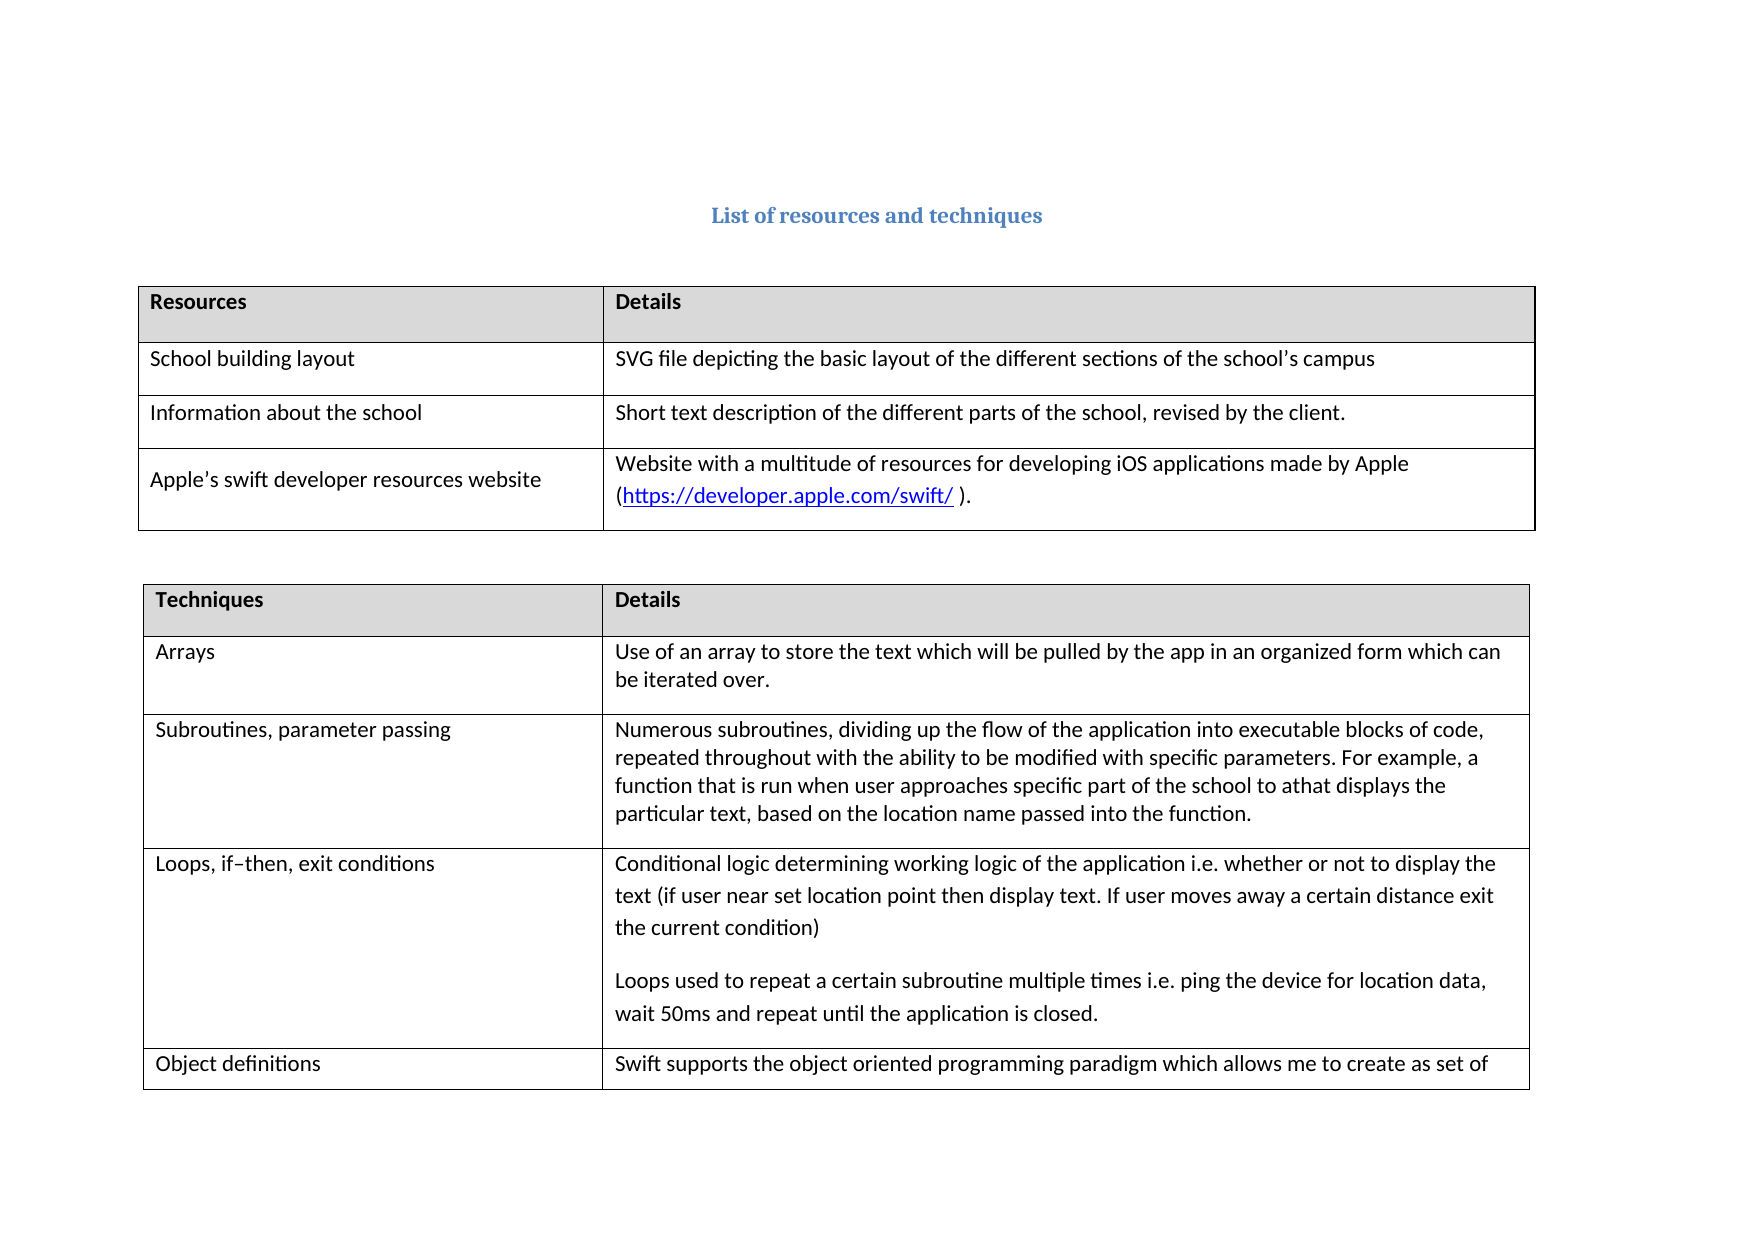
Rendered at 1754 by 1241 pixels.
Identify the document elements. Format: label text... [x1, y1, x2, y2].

table_header Techniques [144, 585, 602, 636]
table_cell Conditional logic determining working logic of the application i.e. whether or not to display the text (if user near set location point then display text. If user moves away a certain distance exit the current condition) Loops used to repeat a certain subroutine multiple times i.e. ping the device for location data, wait 50ms and repeat until the application is closed. [603, 849, 1529, 1048]
table_cell Subroutines, parameter passing [144, 715, 602, 848]
table_cell Apple’s swift developer resources website [139, 449, 603, 530]
table_cell Information about the school [139, 396, 603, 448]
table_header Resources [139, 287, 603, 342]
table_cell School building layout [139, 343, 603, 395]
table_cell Use of an array to store the text which will be pulled by the app in an organized form which can be iterated over. [603, 637, 1529, 714]
table_cell Loops, if–then, exit conditions [144, 849, 602, 1048]
table_header Details [604, 287, 1534, 342]
subtitle List of resources and techniques [150, 203, 1604, 229]
table_cell Object definitions [144, 1049, 602, 1089]
table_cell Swift supports the object oriented programming paradigm which allows me to create as set of [603, 1049, 1529, 1089]
table_cell Short text description of the different parts of the school, revised by the client. [604, 396, 1534, 448]
table_cell Arrays [144, 637, 602, 714]
table_header Details [603, 585, 1529, 636]
table_cell SVG file depicting the basic layout of the different sections of the school’s campus [604, 343, 1534, 395]
table_cell Website with a multitude of resources for developing iOS applications made by Apple (https://developer.apple.com/swift/ ). [604, 449, 1534, 530]
table_cell Numerous subroutines, dividing up the flow of the application into executable blocks of code, repeated throughout with the ability to be modified with specific parameters. For example, a function that is run when user approaches specific part of the school to athat displays the particular text, based on the location name passed into the function. [603, 715, 1529, 848]
